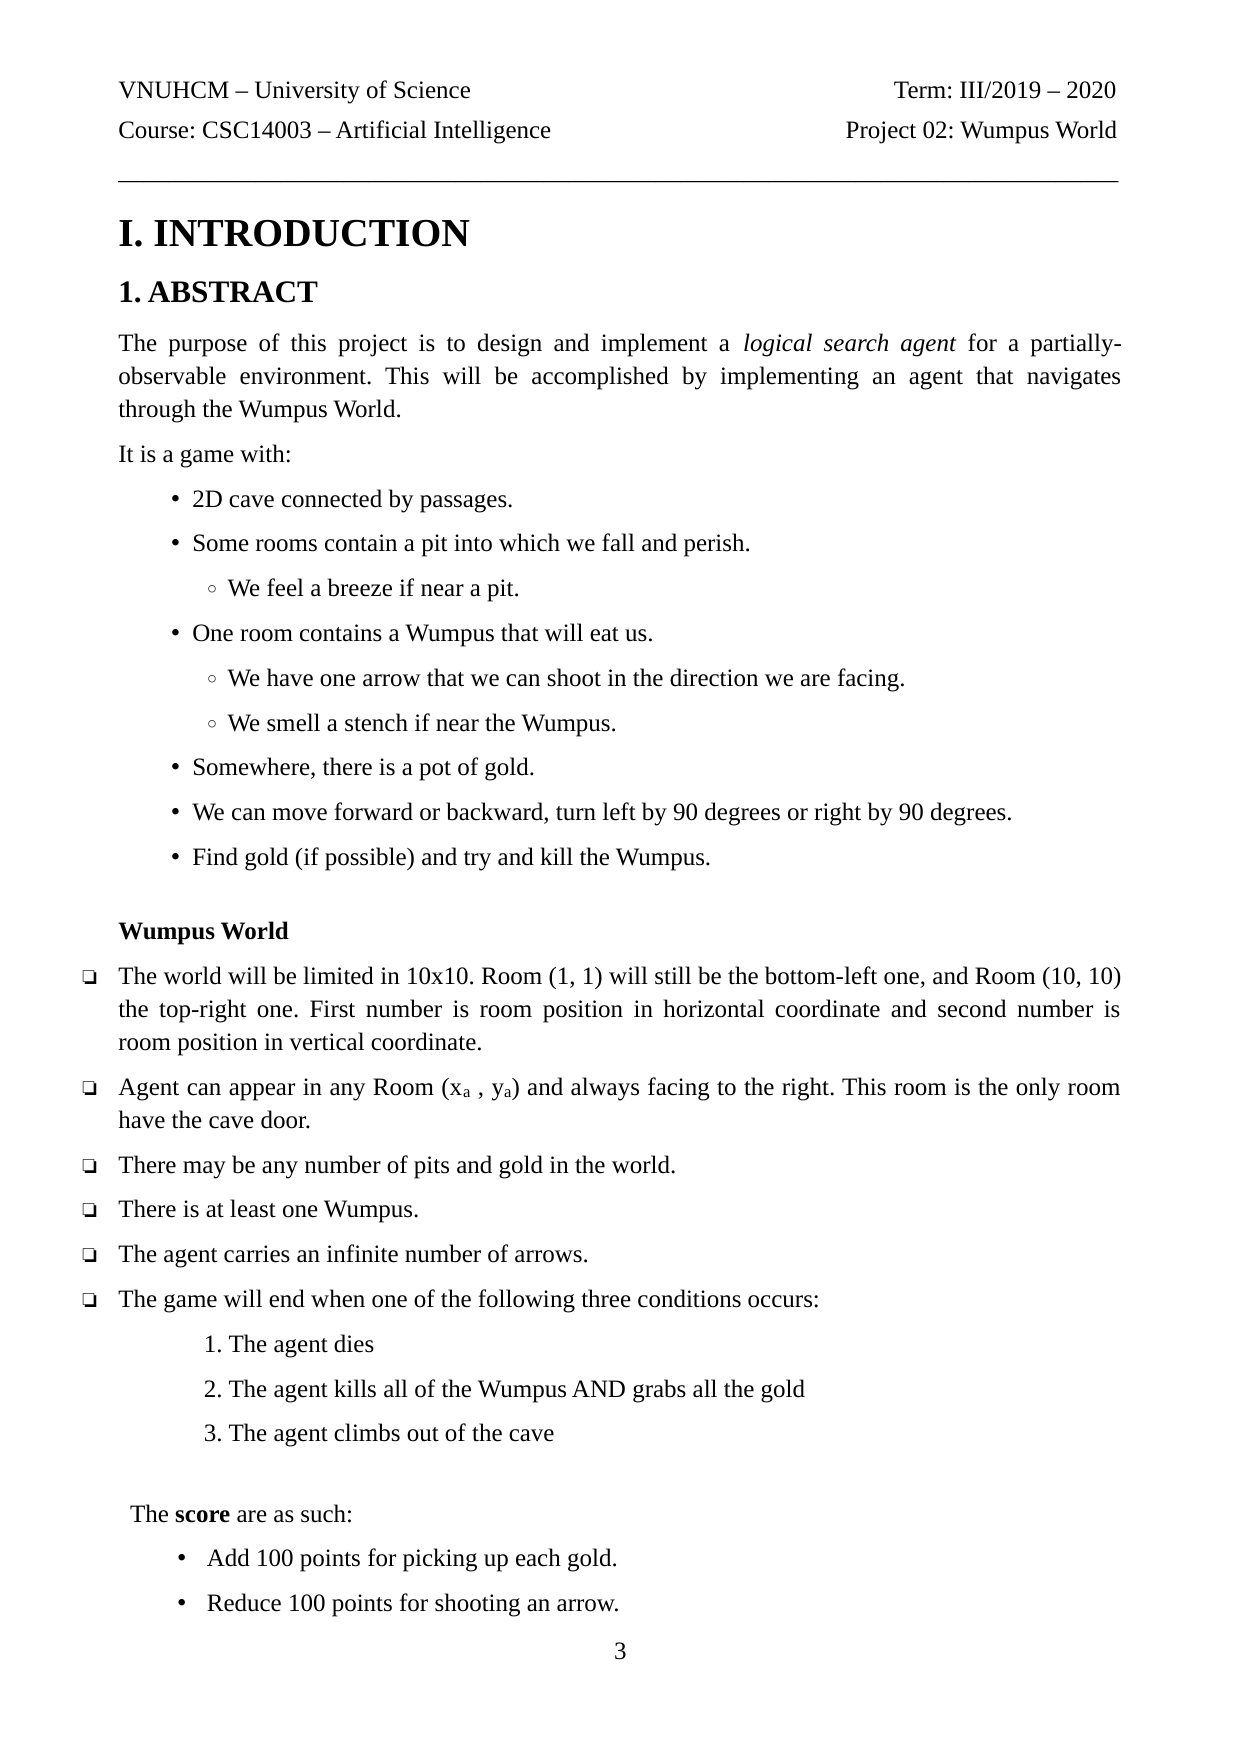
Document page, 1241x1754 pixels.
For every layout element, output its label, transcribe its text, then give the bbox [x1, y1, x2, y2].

list The world will be limited in 10x10. Room (1, 1) will still be the bottom-left one, and Room (10, 10) the top-right one. First number is room position in horizontal coordinate and second number is room position in vertical coordinate. [83, 961, 1122, 1056]
list We feel a breeze if near a pit. [153, 573, 1122, 602]
subtitle 1. ABSTRACT [118, 274, 1122, 310]
list Agent can appear in any Room (xa , ya) and always facing to the right. This room is the only room have the cave door. [83, 1072, 1122, 1134]
list The game will end when one of the following three conditions occurs: [83, 1284, 1122, 1313]
list We can move forward or backward, turn left by 90 degrees or right by 90 degrees. [118, 797, 1122, 826]
list There may be any number of pits and gold in the world. [83, 1150, 1122, 1178]
text 1. The agent dies [130, 1329, 1122, 1358]
list Some rooms contain a pit into which we fall and perish. [118, 528, 1122, 557]
text 2. The agent kills all of the Wumpus AND grabs all the gold [130, 1374, 1122, 1402]
text Wumpus World [118, 916, 1122, 945]
list Reduce 100 points for shooting an arrow. [177, 1588, 1122, 1617]
list Find gold (if possible) and try and kill the Wumpus. [118, 842, 1122, 871]
list Somewhere, there is a pot of gold. [118, 752, 1122, 781]
text The purpose of this project is to design and implement a logical search agent for a partially-observable environment. This will be accomplished by implementing an agent that navigates through the Wumpus World. [118, 328, 1122, 423]
list We smell a stench if near the Wumpus. [153, 708, 1122, 736]
list The agent carries an infinite number of arrows. [83, 1239, 1122, 1268]
text 3. The agent climbs out of the cave [130, 1418, 1122, 1447]
list We have one arrow that we can shoot in the direction we are facing. [153, 663, 1122, 692]
list There is at least one Wumpus. [83, 1194, 1122, 1223]
text It is a game with: [118, 439, 1122, 468]
list 2D cave connected by passages. [118, 484, 1122, 512]
list One room contains a Wumpus that will eat us. [118, 618, 1122, 647]
list Add 100 points for picking up each gold. [177, 1543, 1122, 1572]
subtitle I. INTRODUCTION [118, 210, 1122, 255]
text The score are as such: [130, 1499, 1122, 1527]
